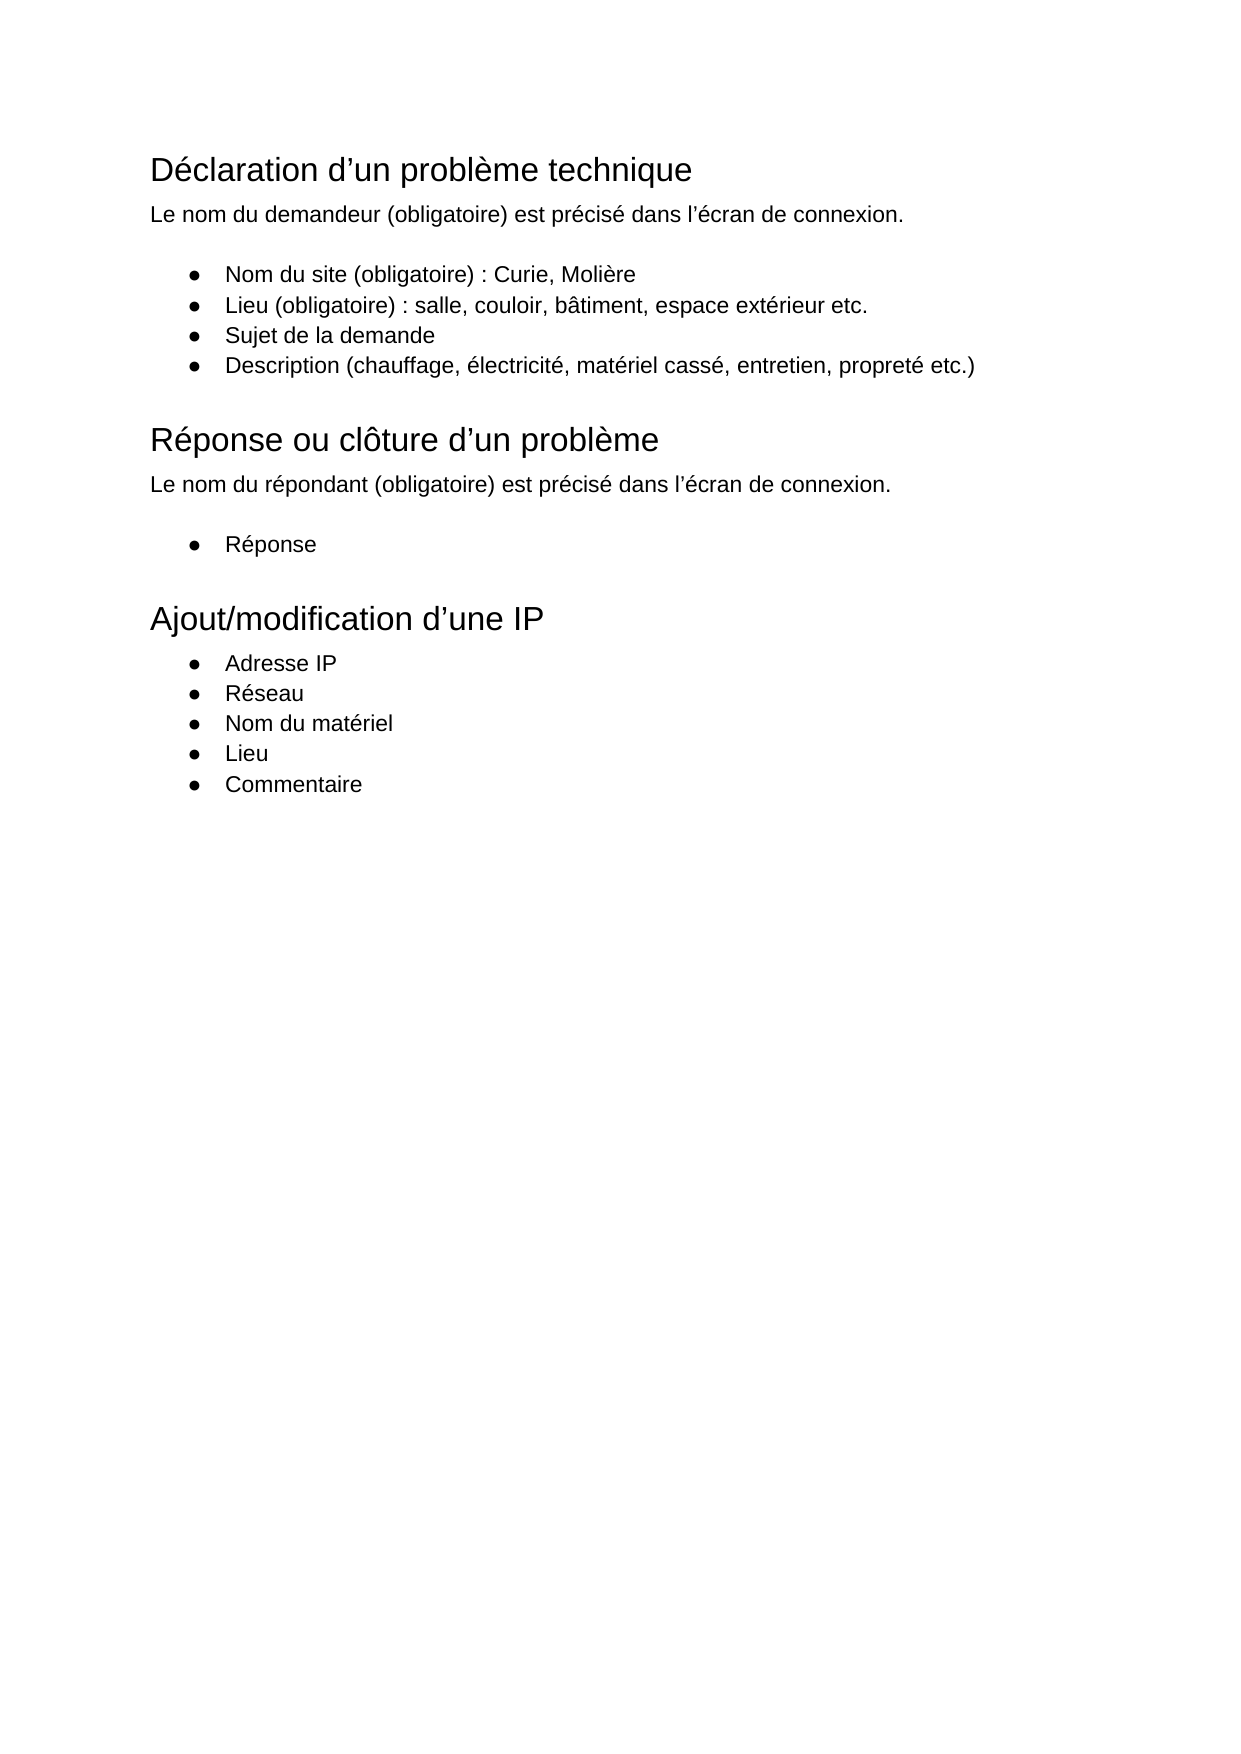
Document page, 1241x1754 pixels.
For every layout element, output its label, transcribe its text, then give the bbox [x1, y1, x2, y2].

text Le nom du répondant (obligatoire) est précisé dans l’écran de connexion. [150, 471, 1090, 497]
text Le nom du demandeur (obligatoire) est précisé dans l’écran de connexion. [150, 201, 1090, 227]
list Adresse IP [187, 650, 1090, 676]
list Commentaire [187, 771, 1090, 797]
list Réseau [187, 680, 1090, 706]
list Sujet de la demande [187, 322, 1090, 348]
subtitle Ajout/modification d’une IP [150, 599, 1090, 637]
list Description (chauffage, électricité, matériel cassé, entretien, propreté etc.) [187, 352, 1090, 378]
list Lieu (obligatoire) : salle, couloir, bâtiment, espace extérieur etc. [187, 292, 1090, 318]
subtitle Réponse ou clôture d’un problème [150, 420, 1090, 458]
list Réponse [187, 531, 1090, 557]
subtitle Déclaration d’un problème technique [150, 150, 1090, 188]
list Lieu [187, 740, 1090, 767]
list Nom du matériel [187, 710, 1090, 736]
list Nom du site (obligatoire) : Curie, Molière [187, 261, 1090, 288]
